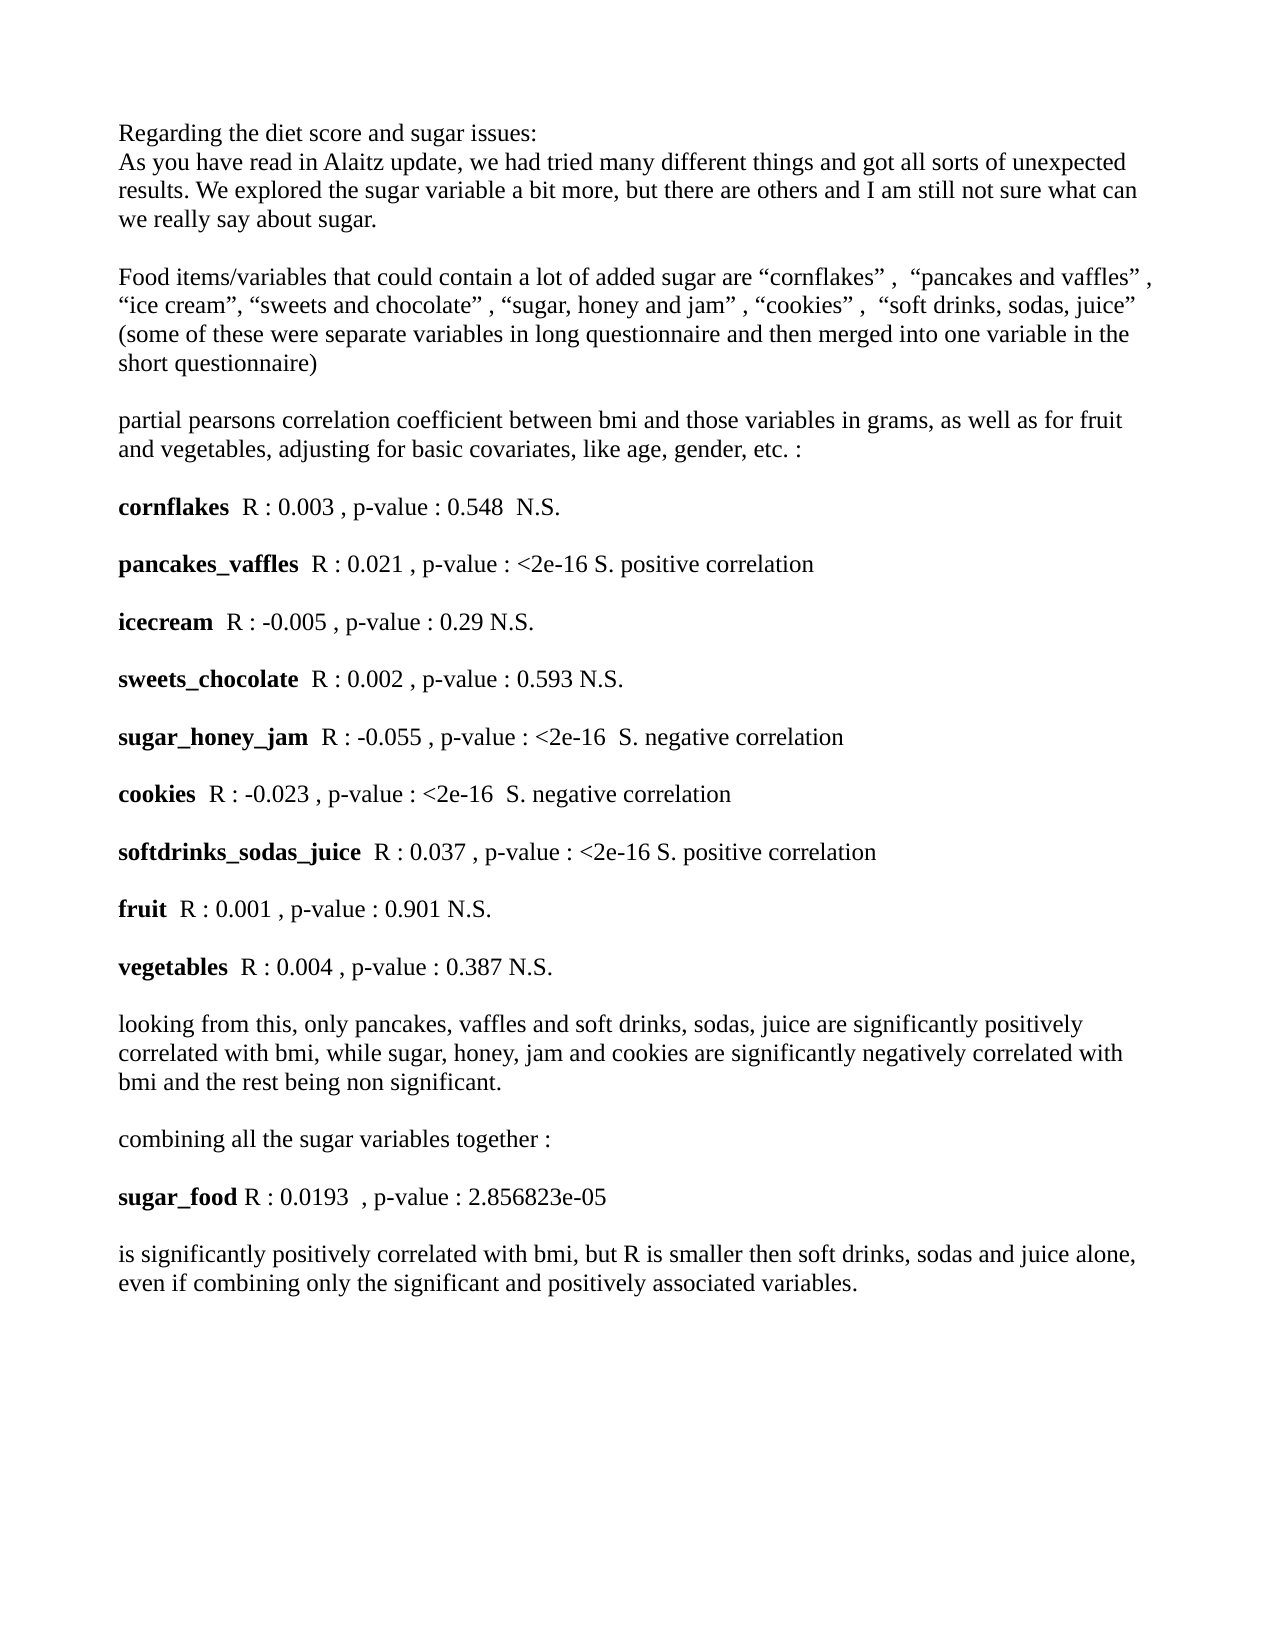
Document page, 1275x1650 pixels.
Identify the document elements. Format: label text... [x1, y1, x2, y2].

text sugar_honey_jam R : -0.055 , p-value : <2e-16 S. negative correlation [118, 722, 1157, 751]
text Regarding the diet score and sugar issues: [118, 118, 1157, 147]
text sugar_food R : 0.0193 , p-value : 2.856823e-05 [118, 1182, 1157, 1211]
text combining all the sugar variables together : [118, 1124, 1157, 1153]
text fruit R : 0.001 , p-value : 0.901 N.S. [118, 894, 1157, 923]
text sweets_chocolate R : 0.002 , p-value : 0.593 N.S. [118, 664, 1157, 693]
text cookies R : -0.023 , p-value : <2e-16 S. negative correlation [118, 779, 1157, 808]
text looking from this, only pancakes, vaffles and soft drinks, sodas, juice are significantly positively correlated with bmi, while sugar, honey, jam and cookies are significantly negatively correlated with bmi and the rest being non significant. [118, 1009, 1157, 1096]
text partial pearsons correlation coefficient between bmi and those variables in grams, as well as for fruit and vegetables, adjusting for basic covariates, like age, gender, etc. : [118, 406, 1157, 463]
text cornflakes R : 0.003 , p-value : 0.548 N.S. [118, 492, 1157, 521]
text is significantly positively correlated with bmi, but R is smaller then soft drinks, sodas and juice alone, even if combining only the significant and positively associated variables. [118, 1239, 1157, 1297]
text vegetables R : 0.004 , p-value : 0.387 N.S. [118, 952, 1157, 981]
text pancakes_vaffles R : 0.021 , p-value : <2e-16 S. positive correlation [118, 549, 1157, 578]
text Food items/variables that could contain a lot of added sugar are “cornflakes” , “pancakes and vaffles” , “ice cream”, “sweets and chocolate” , “sugar, honey and jam” , “cookies” , “soft drinks, sodas, juice” (some of these were separate variables in long questionnaire and then merged into one variable in the short questionnaire) [118, 262, 1157, 377]
text As you have read in Alaitz update, we had tried many different things and got all sorts of unexpected results. We explored the sugar variable a bit more, but there are others and I am still not sure what can we really say about sugar. [118, 147, 1157, 233]
text icecream R : -0.005 , p-value : 0.29 N.S. [118, 607, 1157, 636]
text softdrinks_sodas_juice R : 0.037 , p-value : <2e-16 S. positive correlation [118, 837, 1157, 866]
